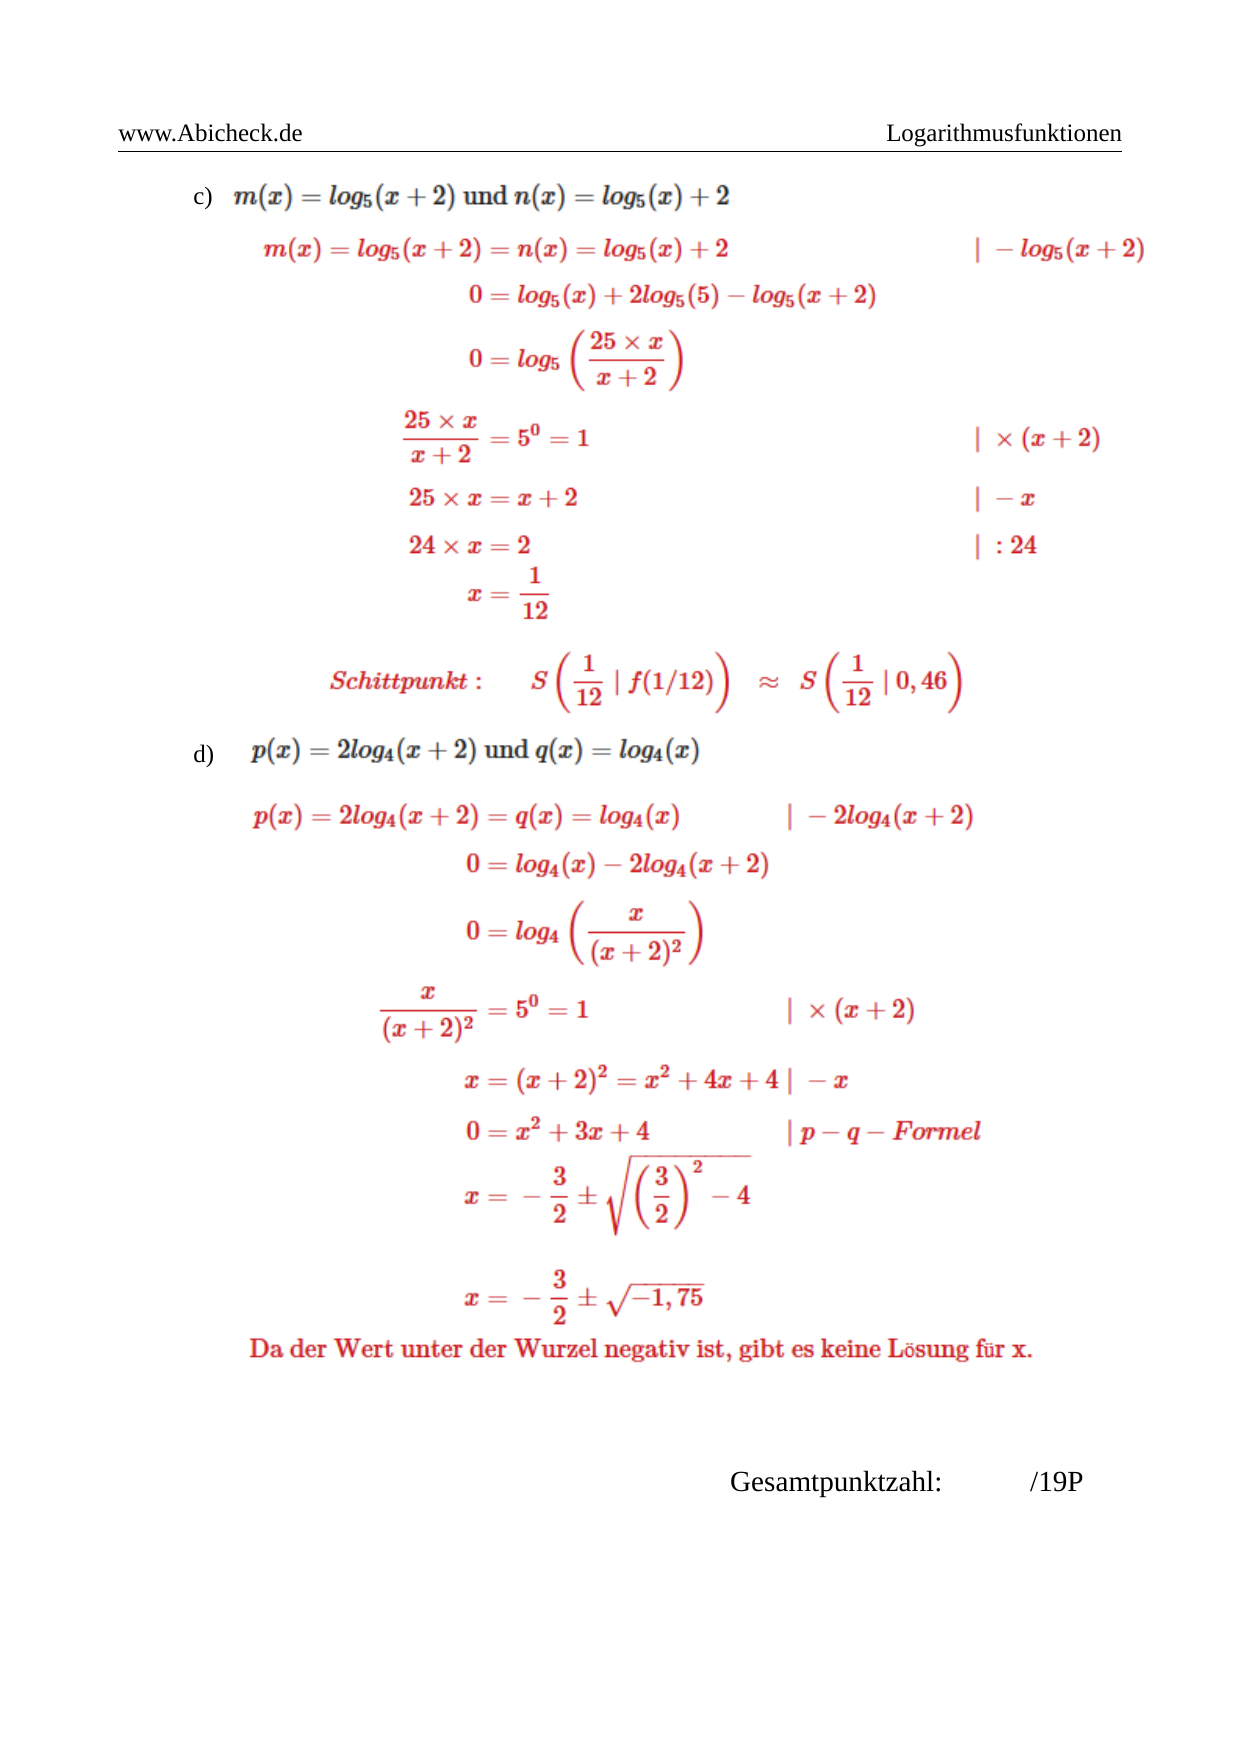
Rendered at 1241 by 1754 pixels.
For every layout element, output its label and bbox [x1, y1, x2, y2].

picture [242, 788, 1064, 1381]
picture [230, 166, 737, 216]
picture [245, 224, 1170, 774]
